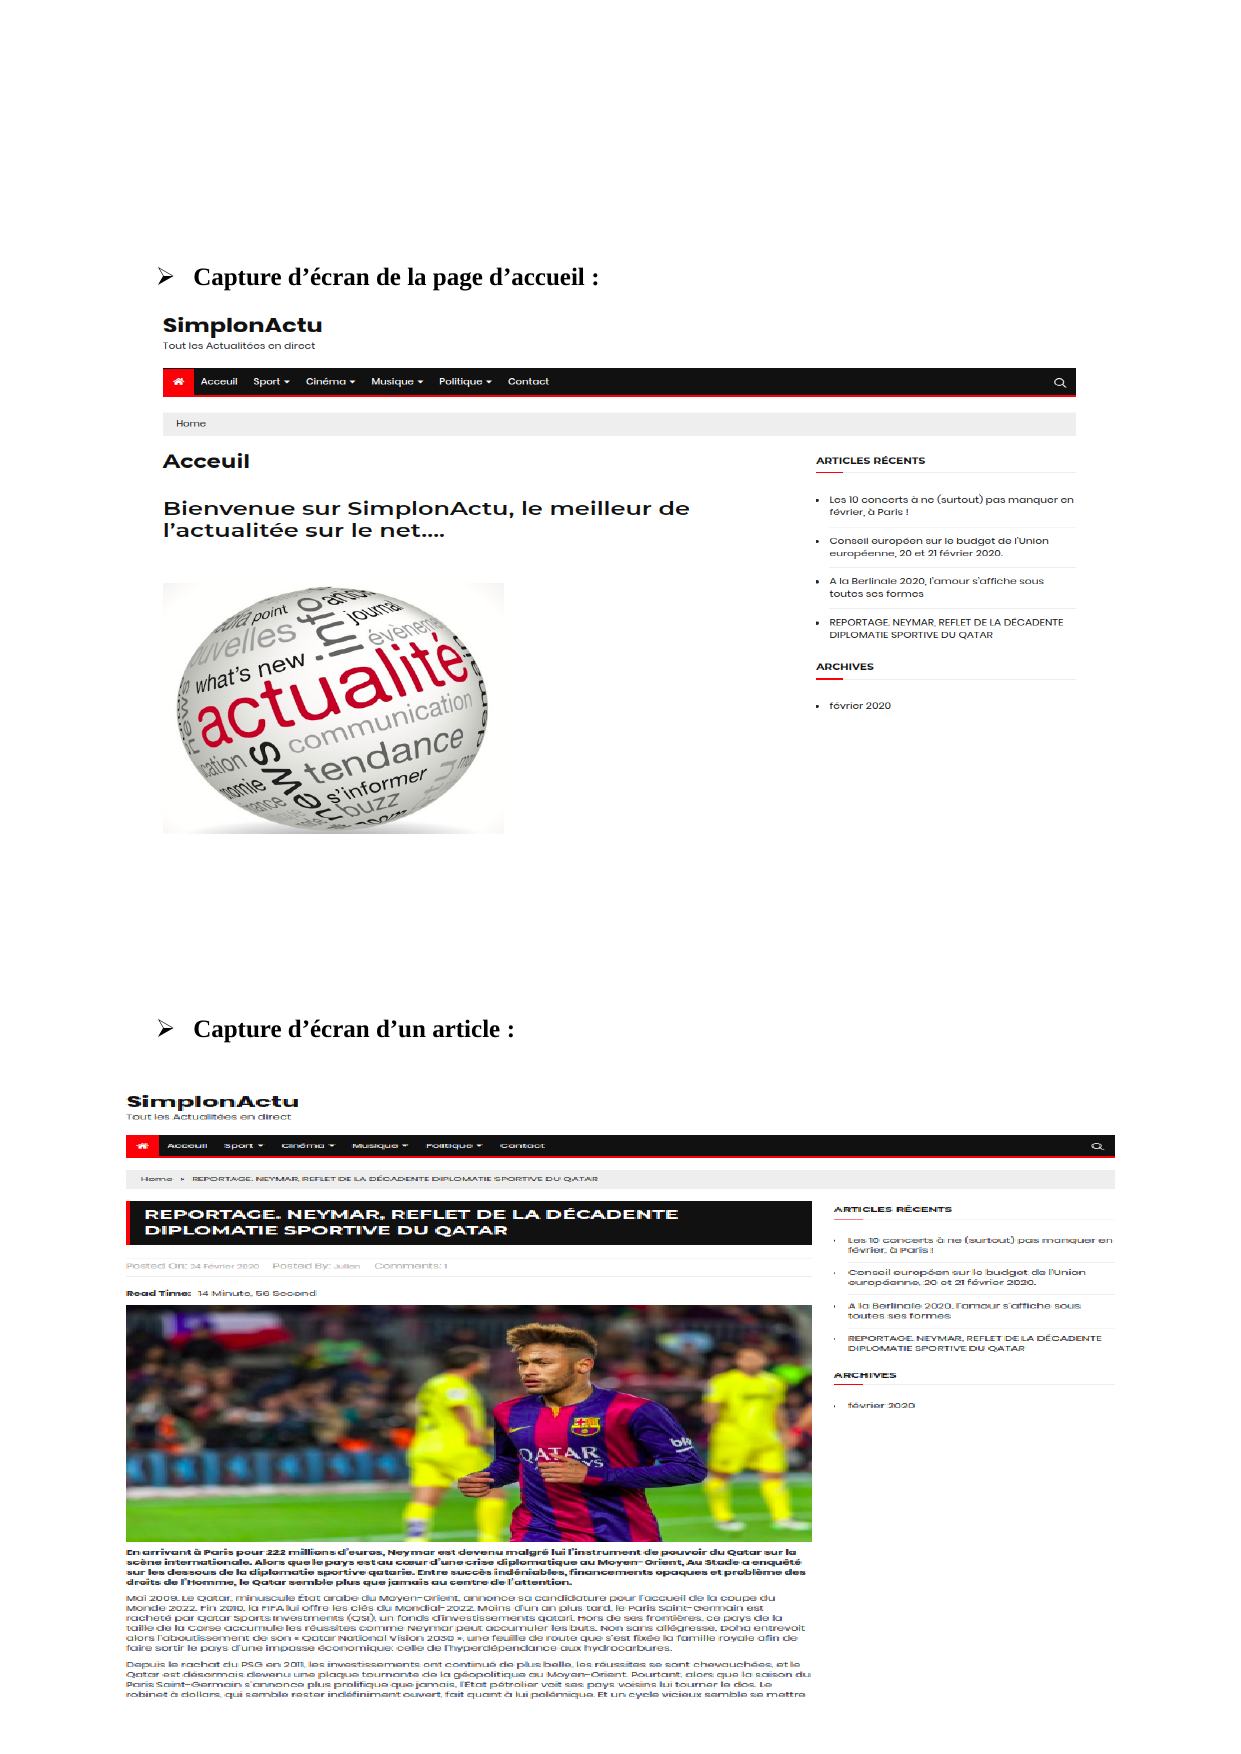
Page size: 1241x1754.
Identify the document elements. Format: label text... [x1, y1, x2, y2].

list Capture d’écran d’un article : [156, 1014, 1122, 1043]
picture [118, 1090, 1123, 1701]
picture [156, 311, 1092, 842]
list Capture d’écran de la page d’accueil : [156, 262, 1122, 291]
